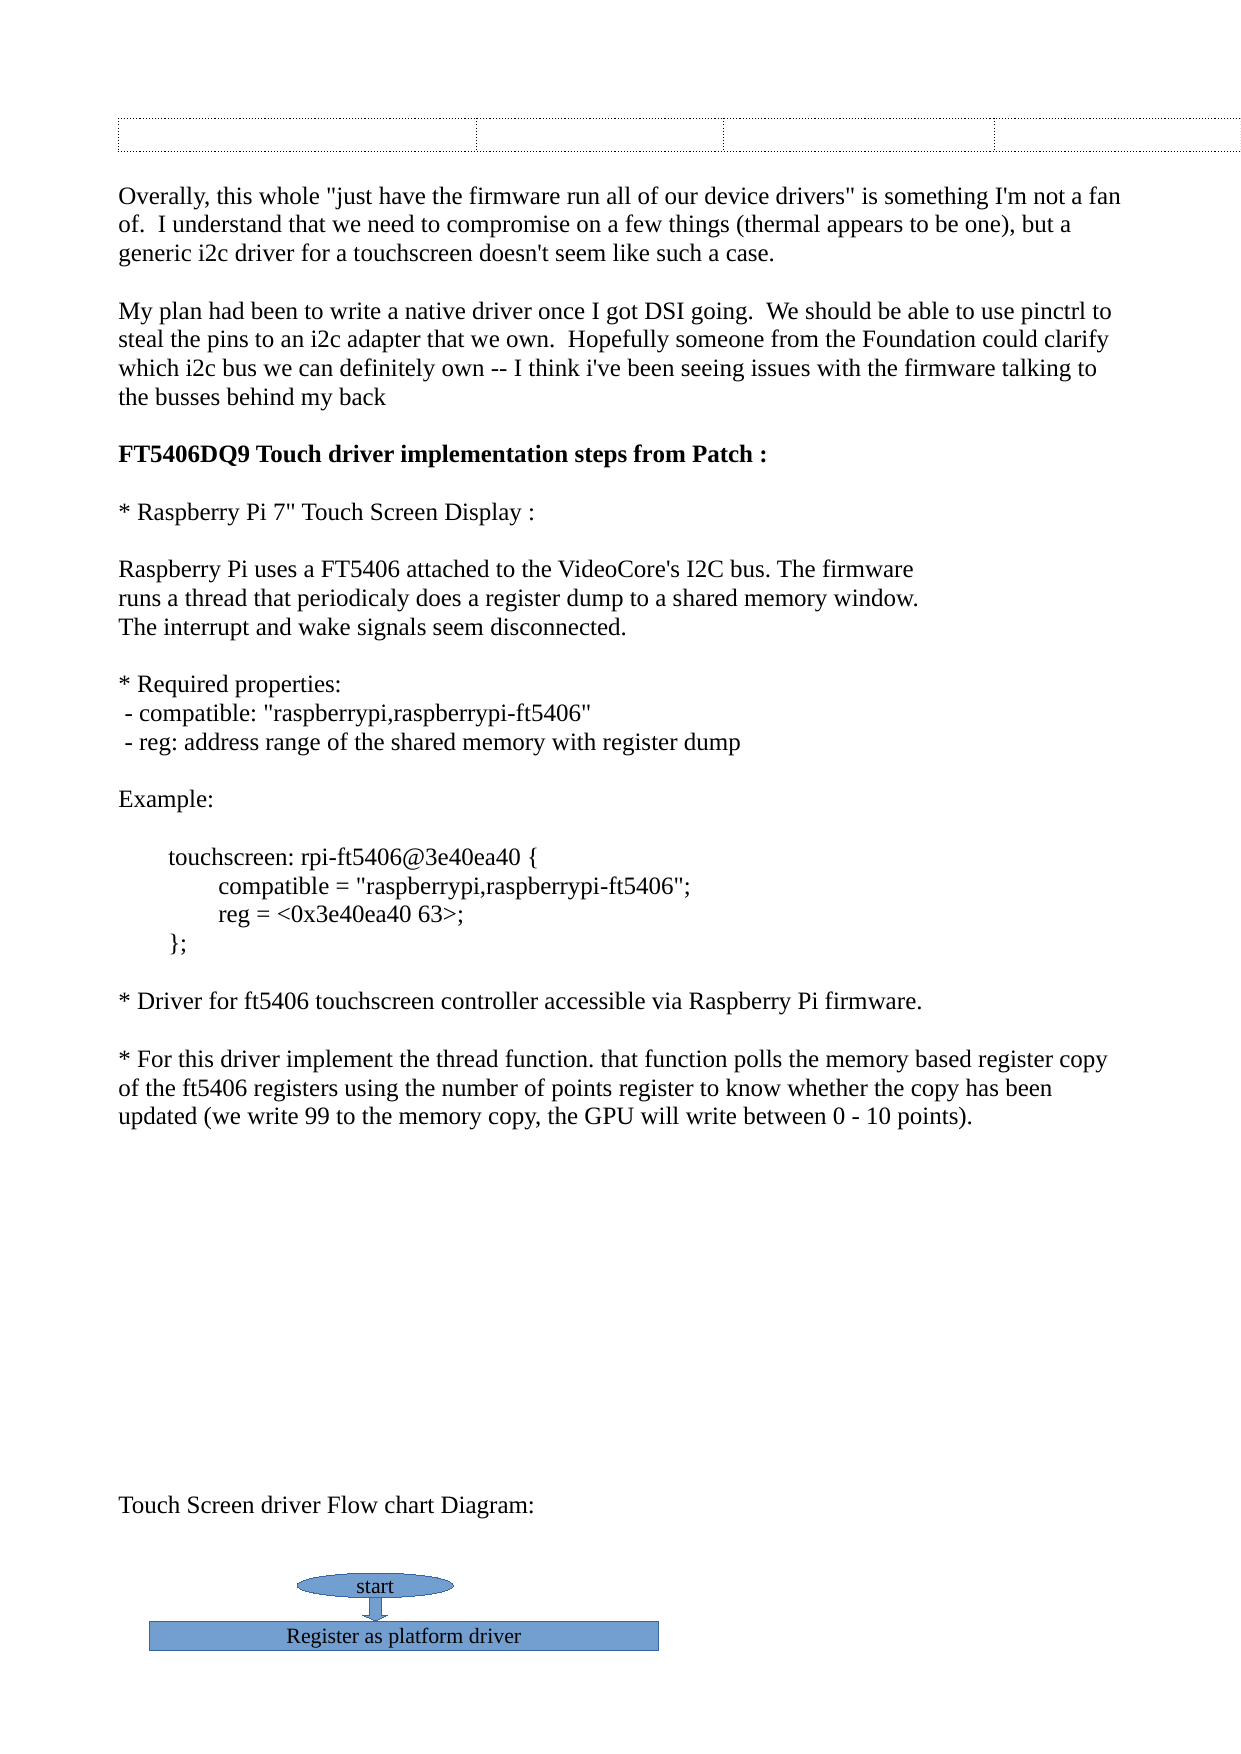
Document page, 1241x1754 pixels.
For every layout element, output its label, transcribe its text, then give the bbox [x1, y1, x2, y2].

text Overally, this whole "just have the firmware run all of our device drivers" is something I'm not a fan of. I understand that we need to compromise on a few things (thermal appears to be one), but a generic i2c driver for a touchscreen doesn't seem like such a case. [118, 181, 1122, 267]
text * Driver for ft5406 touchscreen controller accessible via Raspberry Pi firmware. [118, 986, 1122, 1015]
text FT5406DQ9 Touch driver implementation steps from Patch : [118, 439, 1122, 468]
text touchscreen: rpi-ft5406@3e40ea40 { [118, 842, 1122, 871]
text Example: [118, 784, 1122, 813]
text The interrupt and wake signals seem disconnected. [118, 612, 1122, 641]
text * Raspberry Pi 7" Touch Screen Display : [118, 497, 1122, 526]
text }; [118, 928, 1122, 957]
text Touch Screen driver Flow chart Diagram: [118, 1490, 1122, 1519]
text compatible = "raspberrypi,raspberrypi-ft5406"; [118, 871, 1122, 899]
text - compatible: "raspberrypi,raspberrypi-ft5406" [118, 698, 1122, 727]
text runs a thread that periodicaly does a register dump to a shared memory window. [118, 583, 1122, 612]
text * Required properties: [118, 669, 1122, 698]
text - reg: address range of the shared memory with register dump [118, 727, 1122, 756]
table_header [118, 118, 476, 151]
text Raspberry Pi uses a FT5406 attached to the VideoCore's I2C bus. The firmware [118, 554, 1122, 583]
text * For this driver implement the thread function. that function polls the memory based register copy of the ft5406 registers using the number of points register to know whether the copy has been updated (we write 99 to the memory copy, the GPU will write between 0 - 10 points). [118, 1044, 1122, 1130]
table_header [476, 118, 723, 151]
table_header [723, 118, 995, 151]
text reg = <0x3e40ea40 63>; [118, 899, 1122, 928]
table_header [995, 118, 1240, 151]
text My plan had been to write a native driver once I got DSI going. We should be able to use pinctrl to steal the pins to an i2c adapter that we own. Hopefully someone from the Foundation could clarify which i2c bus we can definitely own -- I think i've been seeing issues with the firmware talking to the busses behind my back [118, 296, 1122, 411]
